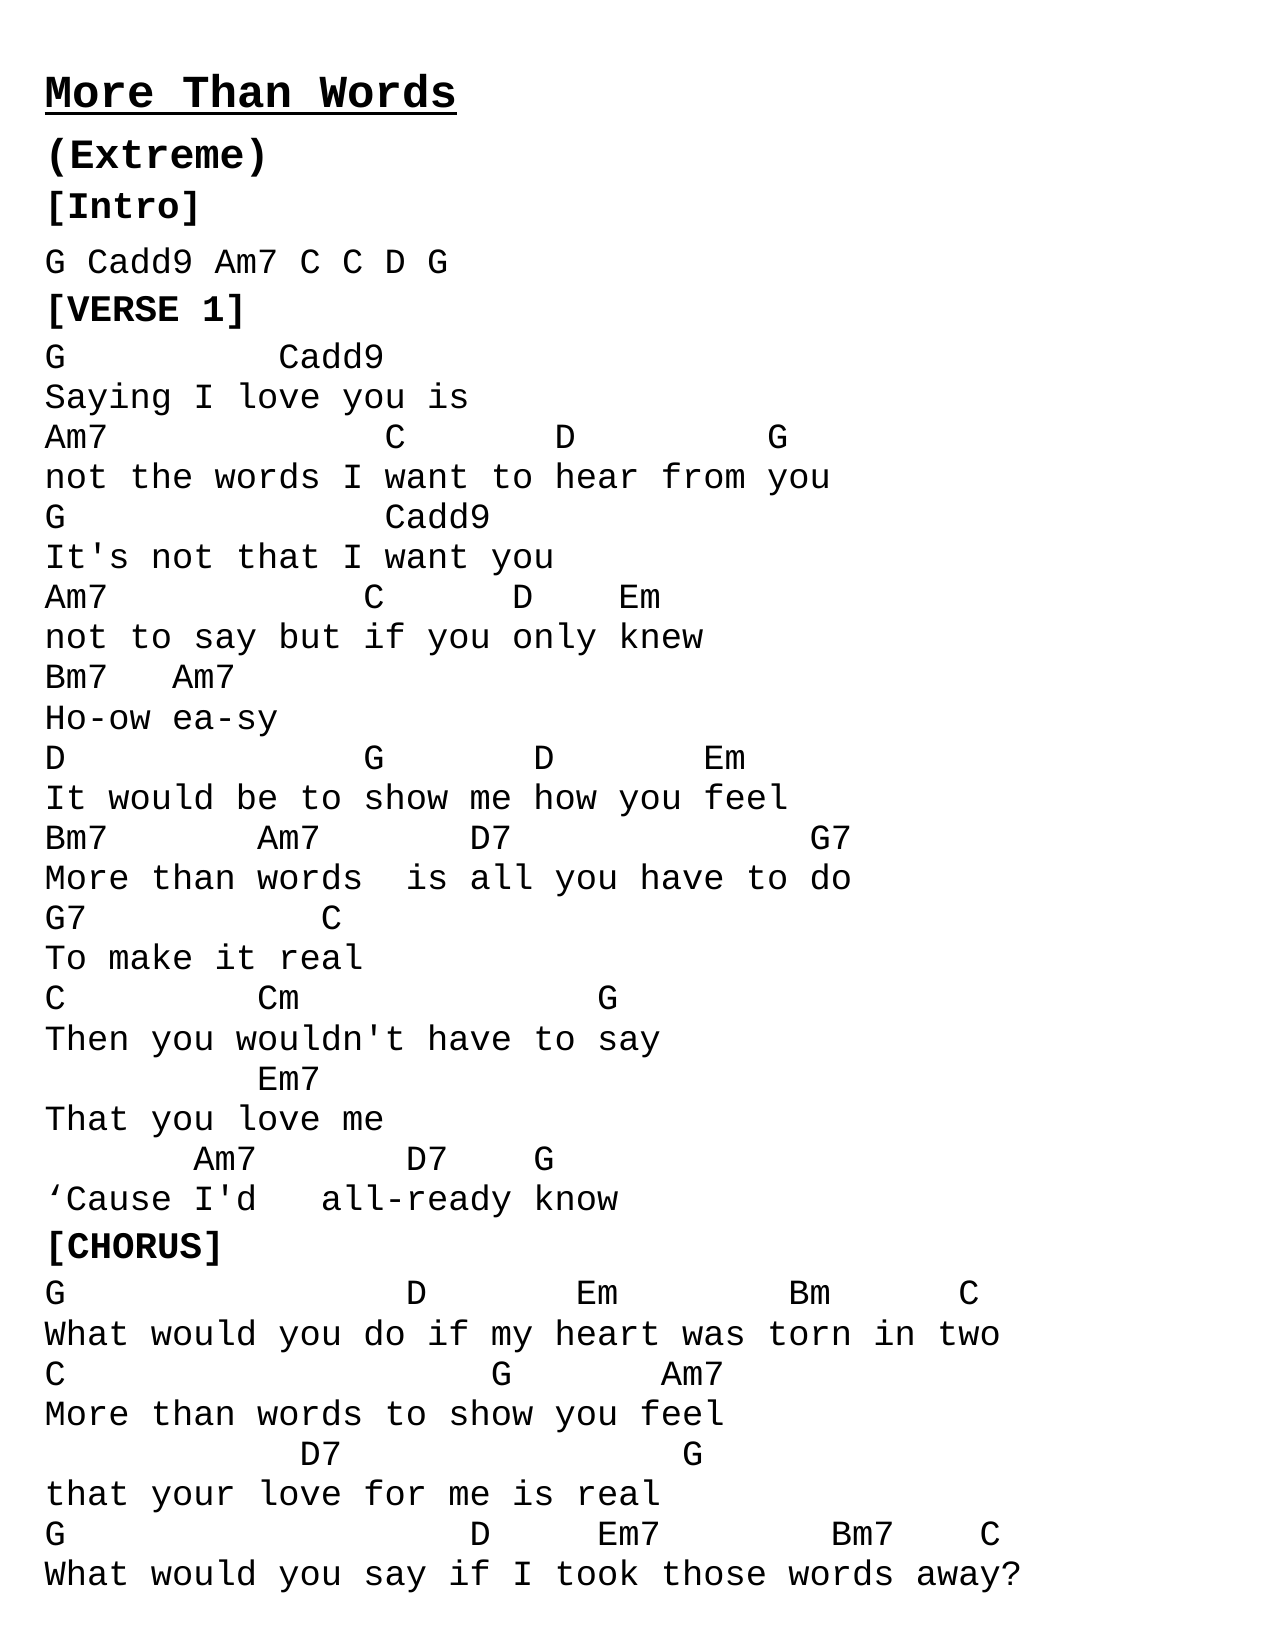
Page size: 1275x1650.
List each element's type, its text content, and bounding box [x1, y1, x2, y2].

text not to say but if you only knew [44, 619, 1231, 659]
text G Cadd9 [44, 339, 1231, 379]
text It's not that I want you [44, 539, 1231, 579]
text G Cadd9 Am7 C C D G [44, 244, 1231, 284]
text Em7 [44, 1061, 1231, 1101]
text G Cadd9 [44, 499, 1231, 539]
text G D Em7 Bm7 C [44, 1516, 1231, 1556]
text That you love me [44, 1101, 1231, 1141]
text G D Em Bm C [44, 1275, 1231, 1315]
text What would you do if my heart was torn in two [44, 1315, 1231, 1356]
text Bm7 Am7 [44, 659, 1231, 699]
subtitle [Intro] [44, 187, 1231, 229]
text Am7 C D Em [44, 579, 1231, 619]
text To make it real [44, 940, 1231, 980]
text D7 G [44, 1436, 1231, 1476]
text Bm7 Am7 D7 G7 [44, 820, 1231, 860]
text What would you say if I took those words away? [44, 1556, 1231, 1596]
text Then you wouldn't have to say [44, 1020, 1231, 1061]
subtitle (Extreme) [44, 134, 1231, 181]
text More than words is all you have to do [44, 860, 1231, 900]
text Ho-ow ea-sy [44, 699, 1231, 740]
text that your love for me is real [44, 1476, 1231, 1516]
subtitle [CHORUS] [44, 1227, 1231, 1269]
text Am7 C D G [44, 419, 1231, 459]
text D G D Em [44, 740, 1231, 780]
text Am7 D7 G [44, 1141, 1231, 1181]
text C G Am7 [44, 1356, 1231, 1396]
text C Cm G [44, 980, 1231, 1020]
text G7 C [44, 900, 1231, 940]
subtitle More Than Words [44, 69, 1231, 121]
text Saying I love you is [44, 379, 1231, 419]
text not the words I want to hear from you [44, 459, 1231, 499]
text It would be to show me how you feel [44, 780, 1231, 820]
text More than words to show you feel [44, 1396, 1231, 1436]
text ‘Cause I'd all-ready know [44, 1181, 1231, 1221]
subtitle [VERSE 1] [44, 290, 1231, 333]
